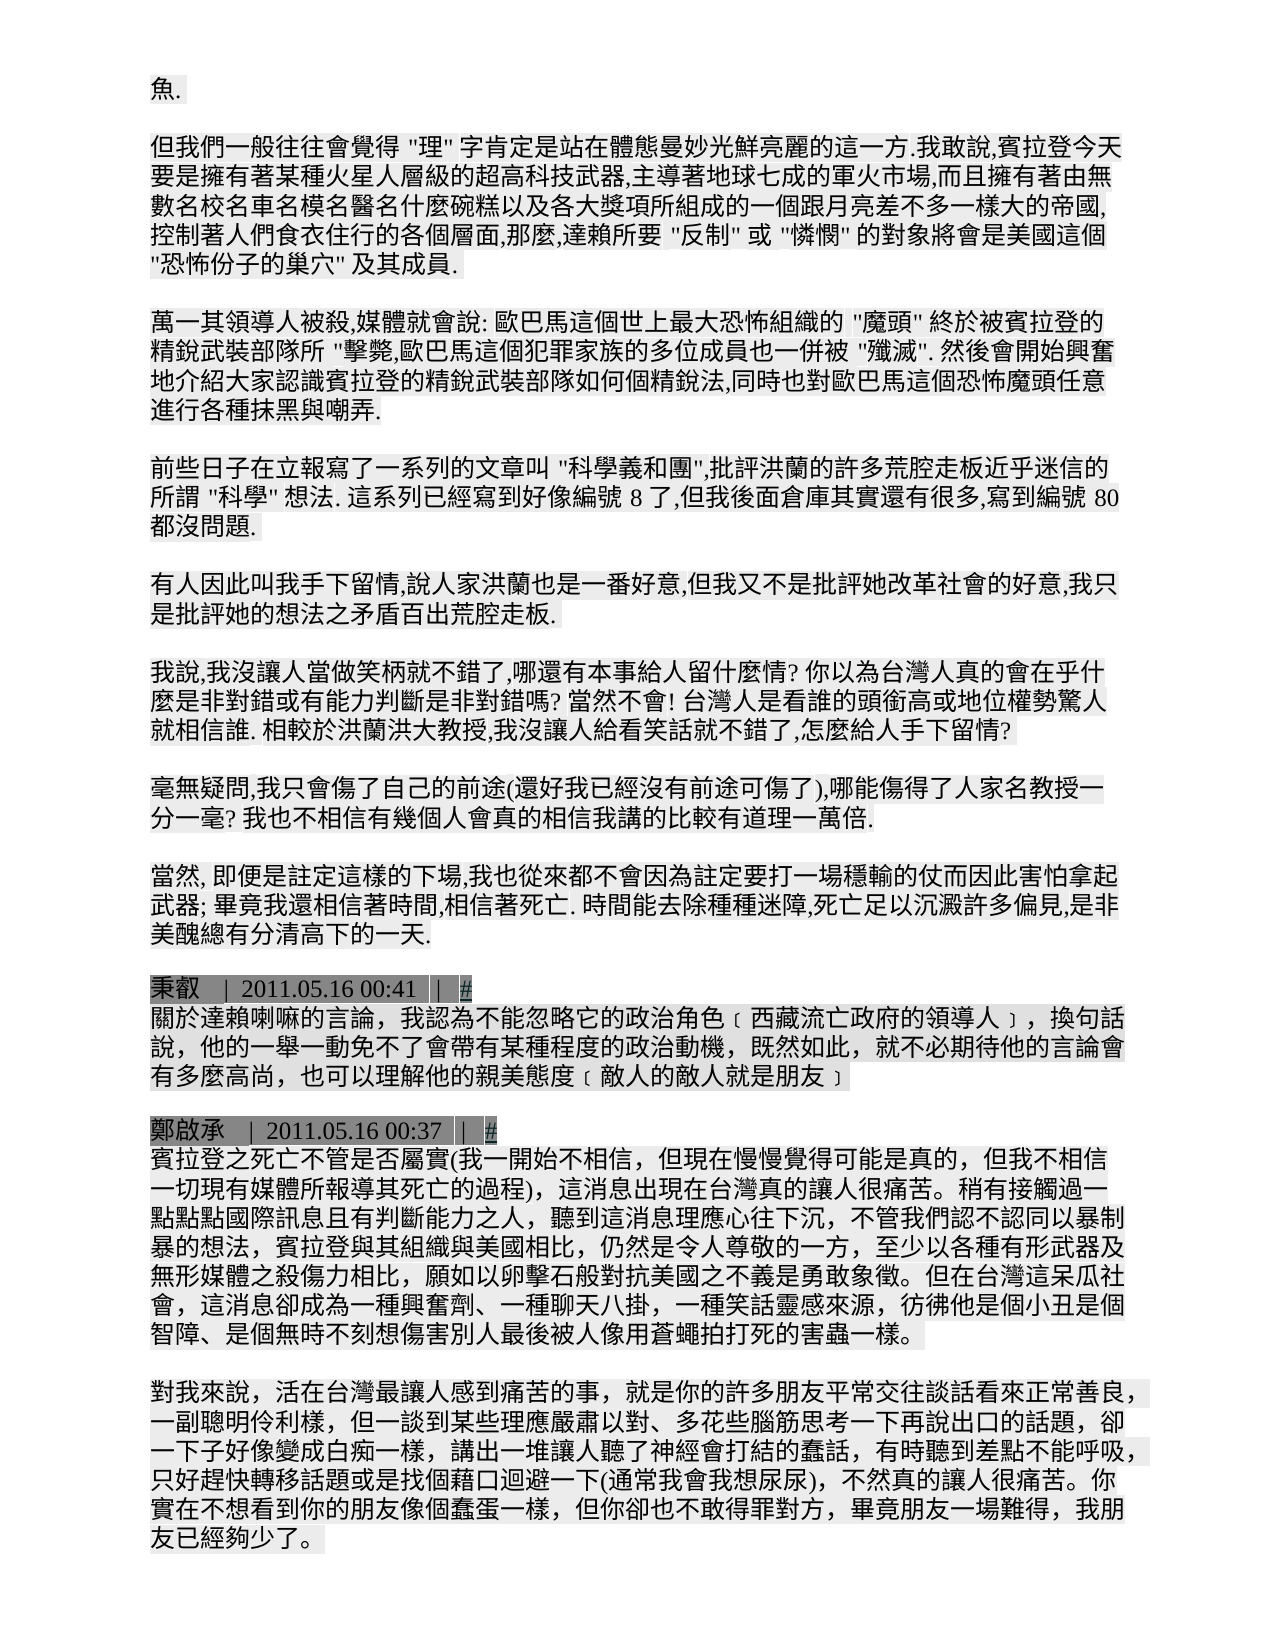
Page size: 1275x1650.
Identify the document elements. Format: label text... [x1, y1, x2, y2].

text 魚. 但我們一般往往會覺得 "理" 字肯定是站在體態曼妙光鮮亮麗的這一方.我敢說,賓拉登今天要是擁有著某種火星人層級的超高科技武器,主導著地球七成的軍火市場,而且擁有著由無數名校名車名模名醫名什麼碗糕以及各大獎項所組成的一個跟月亮差不多一樣大的帝國,控制著人們食衣住行的各個層面,那麼,達賴所要 "反制" 或 "憐憫" 的對象將會是美國這個 "恐怖份子的巢穴" 及其成員. 萬一其領導人被殺,媒體就會說: 歐巴馬這個世上最大恐怖組織的 "魔頭" 終於被賓拉登的精銳武裝部隊所 "擊斃,歐巴馬這個犯罪家族的多位成員也一併被 "殲滅". 然後會開始興奮地介紹大家認識賓拉登的精銳武裝部隊如何個精銳法,同時也對歐巴馬這個恐怖魔頭任意進行各種抹黑與嘲弄. 前些日子在立報寫了一系列的文章叫 "科學義和團",批評洪蘭的許多荒腔走板近乎迷信的所謂 "科學" 想法. 這系列已經寫到好像編號 8 了,但我後面倉庫其實還有很多,寫到編號 80 都沒問題. 有人因此叫我手下留情,說人家洪蘭也是一番好意,但我又不是批評她改革社會的好意,我只是批評她的想法之矛盾百出荒腔走板. 我說,我沒讓人當做笑柄就不錯了,哪還有本事給人留什麼情? 你以為台灣人真的會在乎什麼是非對錯或有能力判斷是非對錯嗎? 當然不會! 台灣人是看誰的頭銜高或地位權勢驚人就相信誰. 相較於洪蘭洪大教授,我沒讓人給看笑話就不錯了,怎麼給人手下留情? 毫無疑問,我只會傷了自己的前途(還好我已經沒有前途可傷了),哪能傷得了人家名教授一分一毫? 我也不相信有幾個人會真的相信我講的比較有道理一萬倍. 當然, 即便是註定這樣的下場,我也從來都不會因為註定要打一場穩輸的仗而因此害怕拿起武器; 畢竟我還相信著時間,相信著死亡. 時間能去除種種迷障,死亡足以沉澱許多偏見,是非美醜總有分清高下的一天. [150, 75, 1125, 949]
text 秉叡 | 2011.05.16 00:41 | # [150, 974, 1125, 1004]
text 賓拉登之死亡不管是否屬實(我一開始不相信，但現在慢慢覺得可能是真的，但我不相信一切現有媒體所報導其死亡的過程)，這消息出現在台灣真的讓人很痛苦。稍有接觸過一點點點國際訊息且有判斷能力之人，聽到這消息理應心往下沉，不管我們認不認同以暴制暴的想法，賓拉登與其組織與美國相比，仍然是令人尊敬的一方，至少以各種有形武器及無形媒體之殺傷力相比，願如以卵擊石般對抗美國之不義是勇敢象徵。但在台灣這呆瓜社會，這消息卻成為一種興奮劑、一種聊天八掛，一種笑話靈感來源，彷彿他是個小丑是個智障、是個無時不刻想傷害別人最後被人像用蒼蠅拍打死的害蟲一樣。 對我來說，活在台灣最讓人感到痛苦的事，就是你的許多朋友平常交往談話看來正常善良，一副聰明伶利樣，但一談到某些理應嚴肅以對、多花些腦筋思考一下再說出口的話題，卻一下子好像變成白痴一樣，講出一堆讓人聽了神經會打結的蠢話，有時聽到差點不能呼吸，只好趕快轉移話題或是找個藉口迴避一下(通常我會我想尿尿)，不然真的讓人很痛苦。你實在不想看到你的朋友像個蠢蛋一樣，但你卻也不敢得罪對方，畢竟朋友一場難得，我朋友已經夠少了。 台灣人有種喜歡恃強凌弱、欺負別人的劣根性，一旦體形身材長像有些優勢或是社經地位比較高了，馬上得意起來，無時不刻想展現出來，見到(他認為)比不上他的對象，各種有形無形的欺壓嘲弄好像忍都忍不住一樣，一定要朝對方宣洩一下才痛快。英美主流的那套價值似乎剛好完全對上台灣人這種民族性，我們就像小寶寶喝奶不用教一樣，到口就希哩呼嚕呑下了去，連咀嚼也不用了。別說咀嚼，我看消化也不用了，這毒奶看來挺對台灣人胃口，什麼人道民主人權恐怖份子一堆精美速食包裝概念，想也不用想，喝下去是奶，拉出來也全是奶。常看週圍許多人學西方人講話那調調，三不五時就要落幾句英語，故作文明模樣，看了實在想可笑 (一個人是小留學生或週遊列國或出過國念書或只是有錢出國遊玩，明眼人一眼就看出其中差別了不是嗎? 裝模作樣有什麼用呢?) 但我指的都是所謂台灣的讀書人，所謂菁英。沒念過什麼書的工人郵差販夫走足不在此列，他們只是缺乏資訊和思考環境。菁英什麼都不缺，但缺乏一種良善態度。菁英基本上都是一樣的，比如台大裡認識一些朋友常喜歡把反美反戰掛在口邊，但我長久觀察後發現他們和那些捧美捧英，敵視恐怖份子的人骨子裡並沒有什麼兩樣，多的只是更多虛榮，他們是為了顯示自己與他人不同，顯示其品味想法比別人更「高」一層而「故意」去反美反戰或是故意捧賓拉登或捧Che這類人物，將之視為什麼反叛反思反資本等等象徵，以彰顯其思維或血液溫度與常人不同。但我長久觀察發現其身體裡之賀爾蒙都是同一類，大概屬台灣特有吧，一種躁動、一種急欲踩在別人頭上、急欲展現自己的慾望。不知道是不是因為這塊土地總之被人統治，台灣人讓人感覺非常自卑。 而且說什麼反美或支持賓拉登也都是說假的，仔細觀察他們的生活方式或金錢觀常發現一個比一個還美式還資本，實在很怪異，若出國留過學那嘴臉就更糟了。你當然可以一面反對資本消費反美，卻一面在生活上仍然進行消費、一面到美國讀書，那一點都不衝突，但你怎麼可能一面反這個反那個講得好大聲，一面卻在言行之中展現出完全偏向你所反的那邊的態度? 比如說我有朋友常喜歡說美國很可惡啦如何如何，可是卻對能到美國讀書吸收主流思想、或接受美國主流獎項、或交個美國英國朋友用同樣的口音手勢措詞、或像好來塢電影裡常習慣對待別人的那一套講話口吻習慣感到自豪? 實在很不老實。我真是很不會掩飾自己，看到朋友出現這種蠢樣常常我就忍不住發出呵呵乾笑，然後就不說話了，久了人家以為我很呆很笨或是很自我中心很不喜歡與人互動，但難道我要在朋友面前戳破他們的蠢樣嗎? 台灣人不管再怎麼好的朋友我是不敢得罪的，因為台灣人的面子傷不起，你傷一次朋友的面子就做不成朋友了。 活在這種環境代表你是沒有什麼自由的，你無法自然表達你內心真正想法而不受到誤解或報應。911發生那年，我不只一次和週遭朋友說我覺得美國很活該，說我挺佩服賓拉登(現在我不會這麼說，因為我覺得911可能根本不是賓拉登幹的)，但幾乎每次說出口我就馬上後悔了，因為聽的人通常根本不相信有人會站在"恐怖份子"那邊，覺得你是個怪人，投以奇怪眼光，開始用各種方式嘲弄你或找你麻煩。更可怕是對方如果是個菁英聽了反而很興奮，覺得你品味有到，有資格和他談論，那真的是讓人後悔不已，想把嘴巴封起來。 所以後來我都不敢和人家說我反美反什麼，無論對方是哪種熱血反應，通常都讓我心涼了半截。 [150, 1146, 1125, 1554]
text 鄭啟承 | 2011.05.16 00:37 | # [150, 1116, 1125, 1146]
text 關於達賴喇嘛的言論，我認為不能忽略它的政治角色﹝西藏流亡政府的領導人﹞，換句話說，他的一舉一動免不了會帶有某種程度的政治動機，既然如此，就不必期待他的言論會有多麼高尚，也可以理解他的親美態度﹝敵人的敵人就是朋友﹞ [150, 1004, 1125, 1091]
